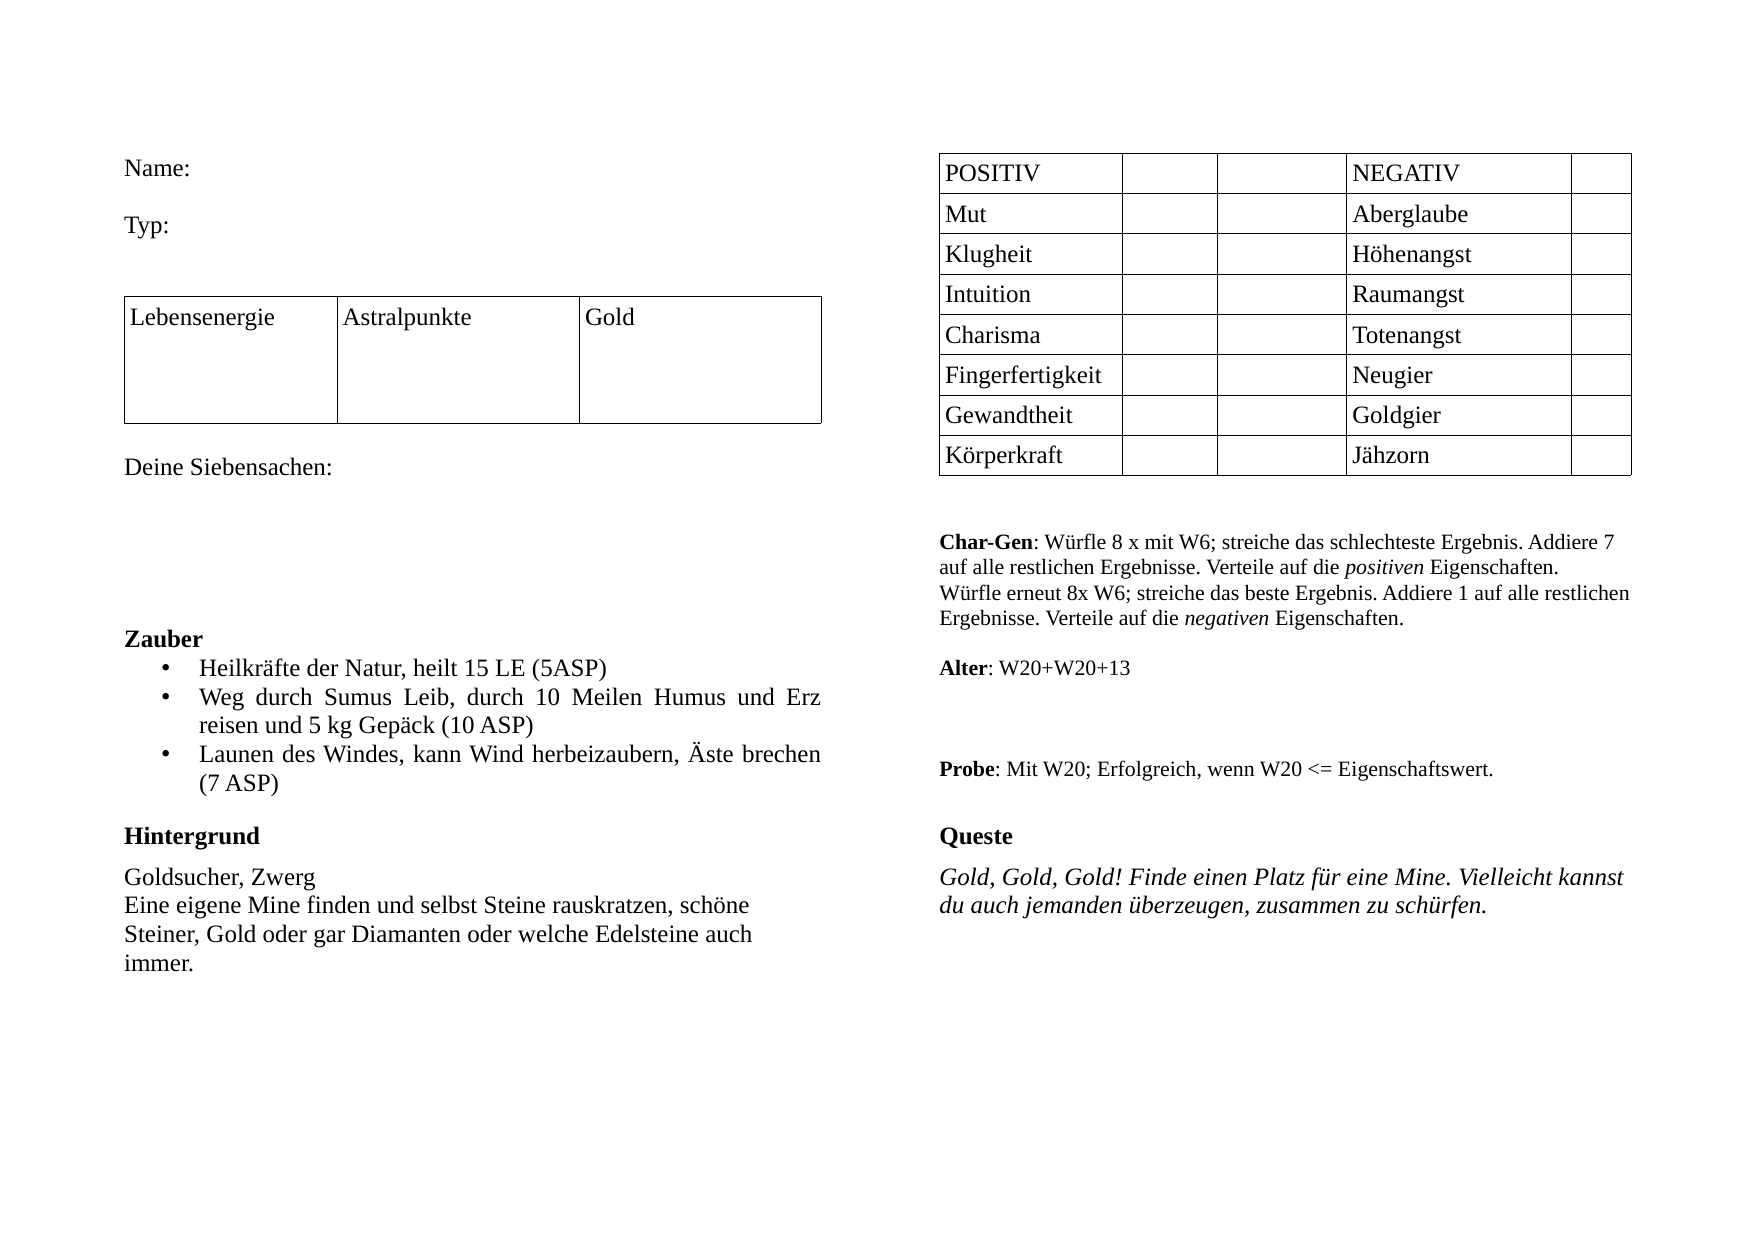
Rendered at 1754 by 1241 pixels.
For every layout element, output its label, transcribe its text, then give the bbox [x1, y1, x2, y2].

table_cell [1218, 355, 1346, 394]
table_cell Goldsucher, Zwerg Eine eigene Mine finden und selbst Steine rauskratzen, schöne Steiner, Gold oder gar Diamanten oder welche Edelsteine auch immer. [118, 856, 827, 982]
table_cell [1218, 275, 1346, 314]
table_cell [1123, 194, 1217, 233]
table_cell Goldgier [1347, 396, 1571, 435]
table_cell Jähzorn [1347, 436, 1571, 475]
table_cell Hintergrund [118, 816, 827, 856]
table_header NEGATIV [1347, 154, 1571, 193]
table_cell [1218, 315, 1346, 354]
table_header Astralpunkte [338, 297, 579, 423]
table_cell [1123, 275, 1217, 314]
table_cell [1572, 355, 1631, 394]
table_cell [827, 856, 933, 982]
table_header Char-Gen: Würfle 8 x mit W6; streiche das schlechteste Ergebnis. Addiere 7 auf alle restlichen Ergebnisse. Verteile auf die positiven Eigenschaften. Würfle erneut 8x W6; streiche das beste Ergebnis. Addiere 1 auf alle restlichen Ergebnisse. Verteile auf die negativen Eigenschaften. Alter: W20+W20+13 Probe: Mit W20; Erfolgreich, wenn W20 <= Eigenschaftswert. [933, 147, 1636, 816]
table_cell Aberglaube [1347, 194, 1571, 233]
table_cell [1218, 234, 1346, 273]
table_header [1218, 154, 1346, 193]
table_cell [1123, 315, 1217, 354]
table_cell Fingerfertigkeit [940, 355, 1122, 394]
table_header [1123, 154, 1217, 193]
table_header [1572, 154, 1631, 193]
table_cell [1572, 234, 1631, 273]
table_cell Mut [940, 194, 1122, 233]
table_cell [1218, 436, 1346, 475]
table_cell [1572, 194, 1631, 233]
table_cell [1123, 234, 1217, 273]
table_cell Gewandtheit [940, 396, 1122, 435]
table_cell [1123, 396, 1217, 435]
table_header POSITIV [940, 154, 1122, 193]
table_cell Charisma [940, 315, 1122, 354]
table_cell Raumangst [1347, 275, 1571, 314]
table_cell [1218, 194, 1346, 233]
table_header Lebensenergie [125, 297, 337, 423]
table_cell Neugier [1347, 355, 1571, 394]
table_header Gold [580, 297, 821, 423]
table_cell [1572, 436, 1631, 475]
table_cell Körperkraft [940, 436, 1122, 475]
table_cell Intuition [940, 275, 1122, 314]
table_header Name: Typ: Deine Siebensachen: Zauber Heilkräfte der Natur, heilt 15 LE (5ASP) Weg durch Sumus Leib, durch 10 Meilen Humus und Erz reisen und 5 kg Gepäck (10 ASP) Launen des Windes, kann Wind herbeizaubern, Äste brechen (7 ASP) [118, 147, 827, 816]
table_header [827, 147, 933, 816]
table_cell [1218, 396, 1346, 435]
table_cell Totenangst [1347, 315, 1571, 354]
table_cell [1123, 436, 1217, 475]
table_cell [1123, 355, 1217, 394]
table_cell Gold, Gold, Gold! Finde einen Platz für eine Mine. Vielleicht kannst du auch jemanden überzeugen, zusammen zu schürfen. [933, 856, 1636, 982]
table_cell [827, 816, 933, 856]
table_cell Queste [933, 816, 1636, 856]
table_cell [1572, 396, 1631, 435]
table_cell Klugheit [940, 234, 1122, 273]
table_cell [1572, 315, 1631, 354]
table_cell [1572, 275, 1631, 314]
table_cell Höhenangst [1347, 234, 1571, 273]
